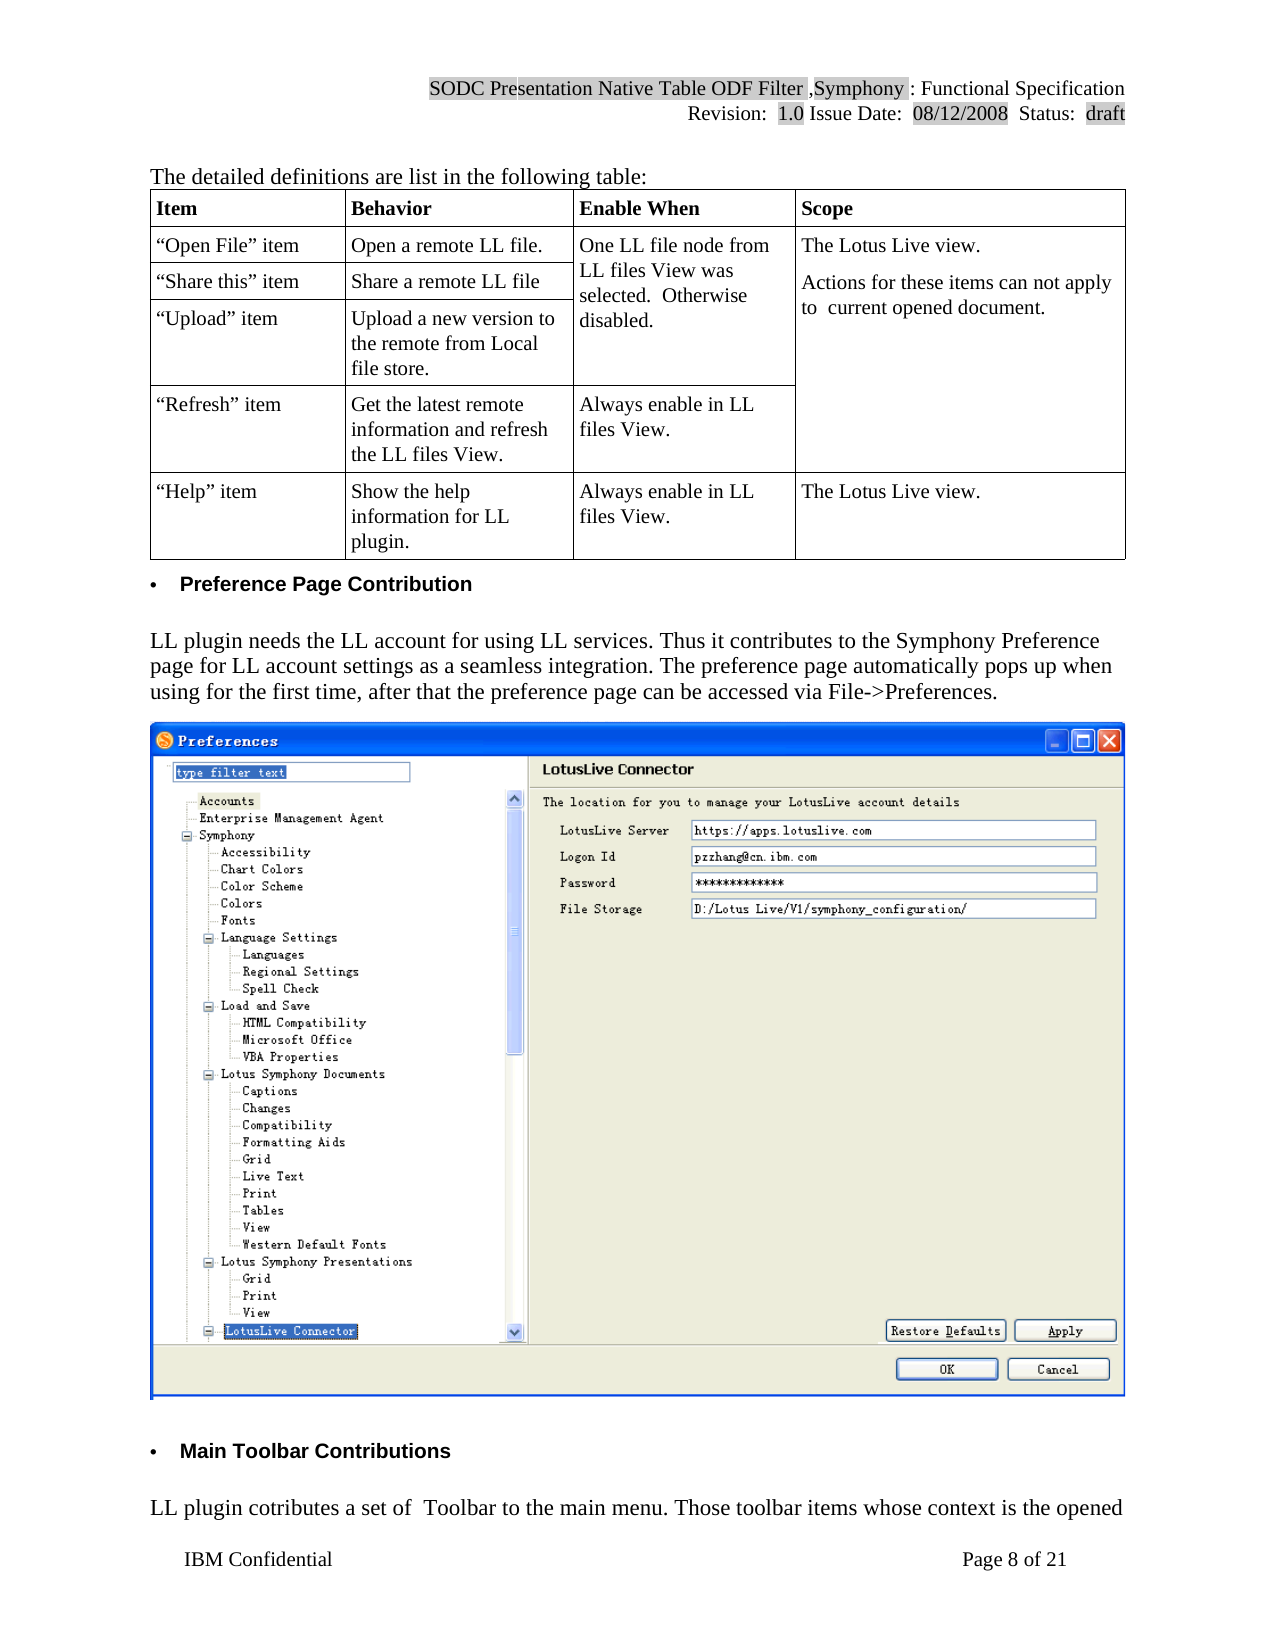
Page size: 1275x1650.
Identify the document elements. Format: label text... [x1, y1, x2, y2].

subtitle Preference Page Contribution [150, 571, 1125, 596]
table_cell Upload a new version to the remote from Local file store. [346, 300, 573, 385]
table_cell “Help” item [151, 473, 345, 558]
subtitle The detailed definitions are list in the following table: [150, 164, 1125, 189]
subtitle LL plugin cotributes a set of Toolbar to the main menu. Those toolbar items whose context is the opened [150, 1495, 1125, 1520]
subtitle LL plugin needs the LL account for using LL services. Thus it contributes to the Symphony Preference page for LL account settings as a seamless integration. The preference page automatically pops up when using for the first time, after that the preference page can be accessed via File->Preferences. [150, 628, 1125, 704]
table_cell “Open File” item [151, 227, 345, 262]
picture [150, 721, 1125, 1400]
table_cell Share a remote LL file [346, 263, 573, 299]
table_cell Show the help information for LL plugin. [346, 473, 573, 558]
table_cell “Refresh” item [151, 386, 345, 472]
table_cell “Upload” item [151, 300, 345, 385]
table_cell Get the latest remote information and refresh the LL files View. [346, 386, 573, 472]
table_header Scope [796, 190, 1125, 226]
table_header Behavior [346, 190, 573, 226]
table_cell Always enable in LL files View. [574, 473, 795, 558]
table_cell Open a remote LL file. [346, 227, 573, 262]
table_cell Always enable in LL files View. [574, 386, 795, 472]
table_cell The Lotus Live view. [796, 473, 1125, 558]
table_cell “Share this” item [151, 263, 345, 299]
subtitle Main Toolbar Contributions [150, 1438, 1125, 1463]
table_header Item [151, 190, 345, 226]
table_cell The Lotus Live view. Actions for these items can not apply to current opened document. [796, 227, 1125, 472]
table_header Enable When [574, 190, 795, 226]
table_cell One LL file node from LL files View was selected. Otherwise disabled. [574, 227, 795, 385]
